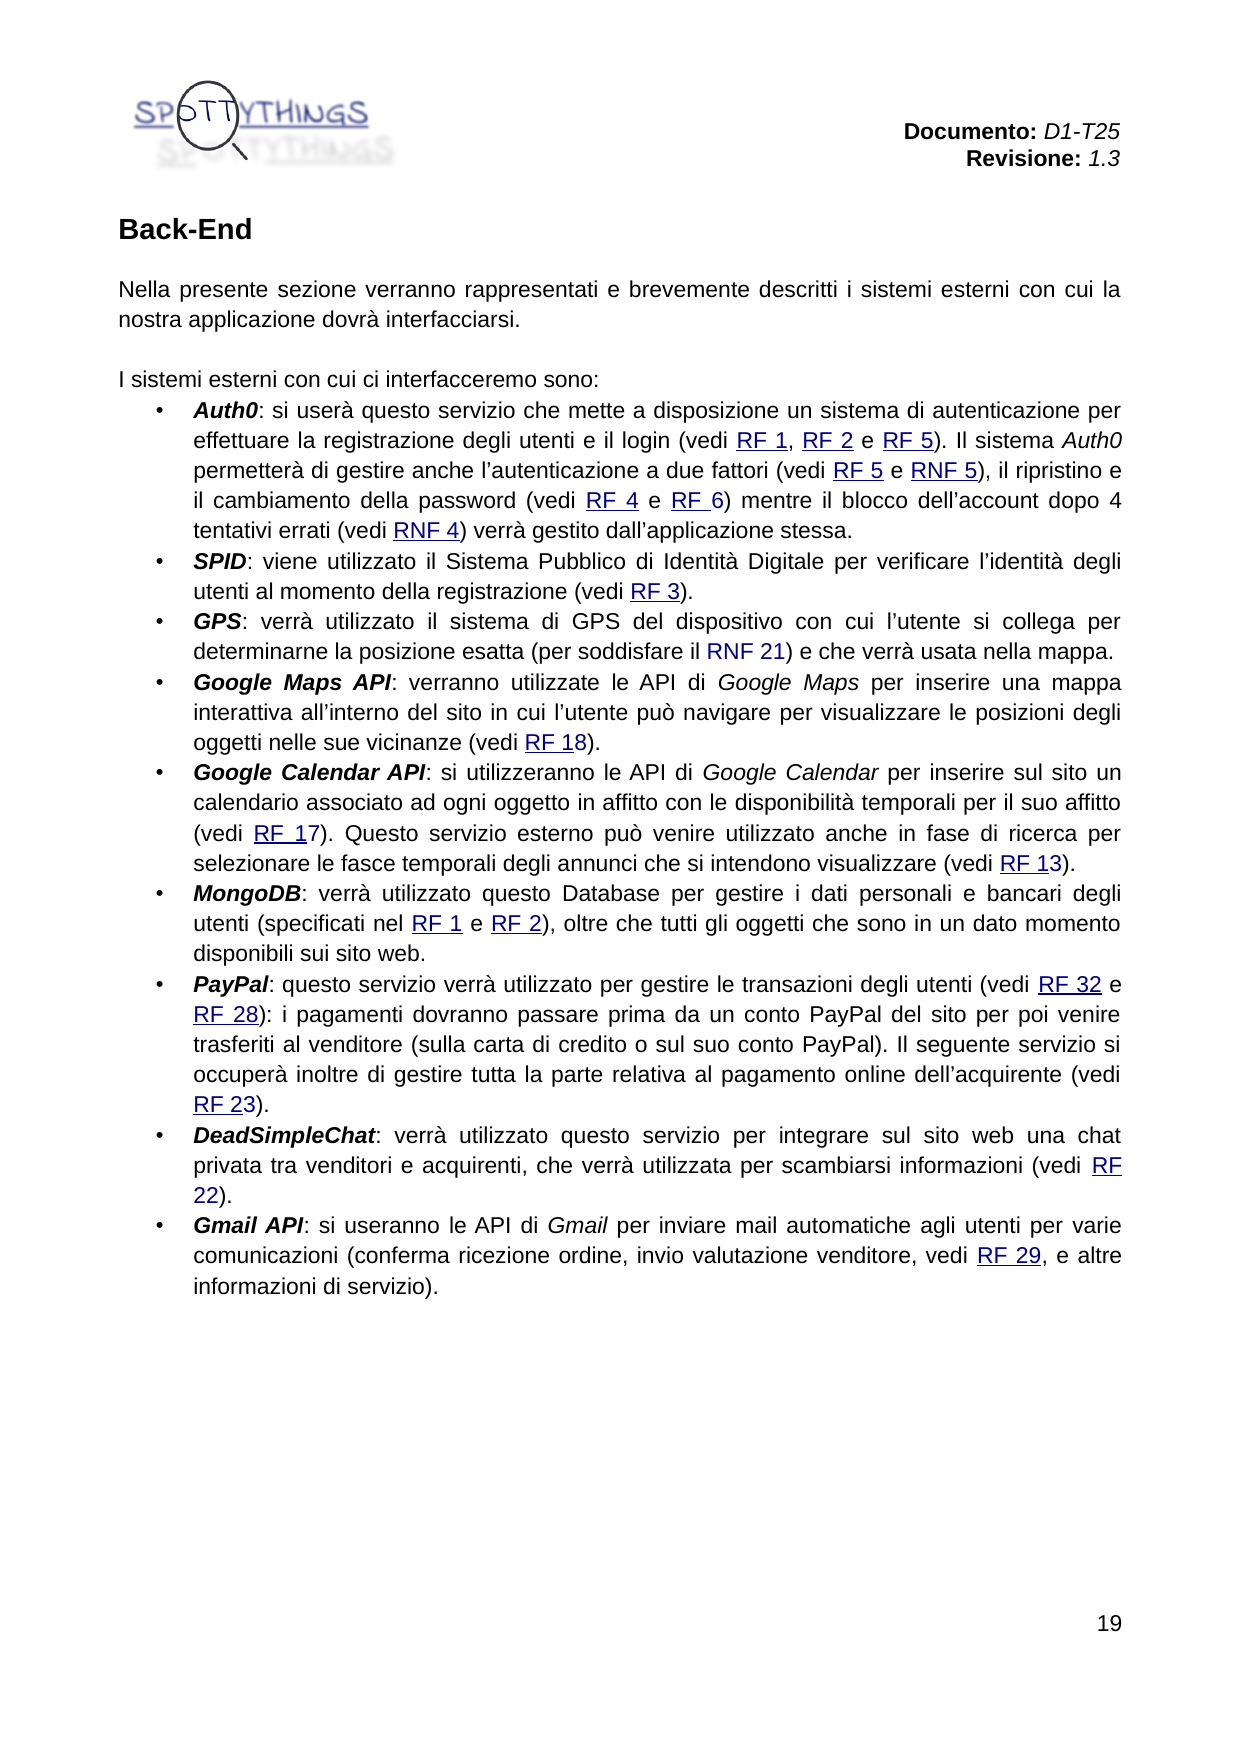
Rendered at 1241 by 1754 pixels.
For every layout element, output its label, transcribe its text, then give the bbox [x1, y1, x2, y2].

list Auth0: si userà questo servizio che mette a disposizione un sistema di autenticazione per effettuare la registrazione degli utenti e il login (vedi RF 1, RF 2 e RF 5). Il sistema Auth0 permetterà di gestire anche l’autenticazione a due fattori (vedi RF 5 e RNF 5), il ripristino e il cambiamento della password (vedi RF 4 e RF 6) mentre il blocco dell’account dopo 4 tentativi errati (vedi RNF 4) verrà gestito dall’applicazione stessa. [156, 397, 1122, 544]
list PayPal: questo servizio verrà utilizzato per gestire le transazioni degli utenti (vedi RF 32 e RF 28): i pagamenti dovranno passare prima da un conto PayPal del sito per poi venire trasferiti al venditore (sulla carta di credito o sul suo conto PayPal). Il seguente servizio si occuperà inoltre di gestire tutta la parte relativa al pagamento online dell’acquirente (vedi RF 23). [156, 971, 1122, 1118]
list SPID: viene utilizzato il Sistema Pubblico di Identità Digitale per verificare l’identità degli utenti al momento della registrazione (vedi RF 3). [156, 548, 1122, 604]
list Gmail API: si useranno le API di Gmail per inviare mail automatiche agli utenti per varie comunicazioni (conferma ricezione ordine, invio valutazione venditore, vedi RF 29, e altre informazioni di servizio). [156, 1212, 1122, 1299]
list MongoDB: verrà utilizzato questo Database per gestire i dati personali e bancari degli utenti (specificati nel RF 1 e RF 2), oltre che tutti gli oggetti che sono in un dato momento disponibili sui sito web. [156, 880, 1122, 967]
list GPS: verrà utilizzato il sistema di GPS del dispositivo con cui l’utente si collega per determinarne la posizione esatta (per soddisfare il RNF 21) e che verrà usata nella mappa. [156, 608, 1122, 665]
list DeadSimpleChat: verrà utilizzato questo servizio per integrare sul sito web una chat privata tra venditori e acquirenti, che verrà utilizzata per scambiarsi informazioni (vedi RF 22). [156, 1122, 1122, 1208]
list Google Maps API: verranno utilizzate le API di Google Maps per inserire una mappa interattiva all’interno del sito in cui l’utente può navigare per visualizzare le posizioni degli oggetti nelle sue vicinanze (vedi RF 18). [156, 668, 1122, 755]
subtitle Back-End [118, 212, 1122, 246]
text Nella presente sezione verranno rappresentati e brevemente descritti i sistemi esterni con cui la nostra applicazione dovrà interfacciarsi. [118, 276, 1122, 332]
text I sistemi esterni con cui ci interfacceremo sono: [118, 366, 1122, 393]
picture [123, 73, 399, 187]
list Google Calendar API: si utilizzeranno le API di Google Calendar per inserire sul sito un calendario associato ad ogni oggetto in affitto con le disponibilità temporali per il suo affitto (vedi RF 17). Questo servizio esterno può venire utilizzato anche in fase di ricerca per selezionare le fasce temporali degli annunci che si intendono visualizzare (vedi RF 13). [156, 759, 1122, 876]
